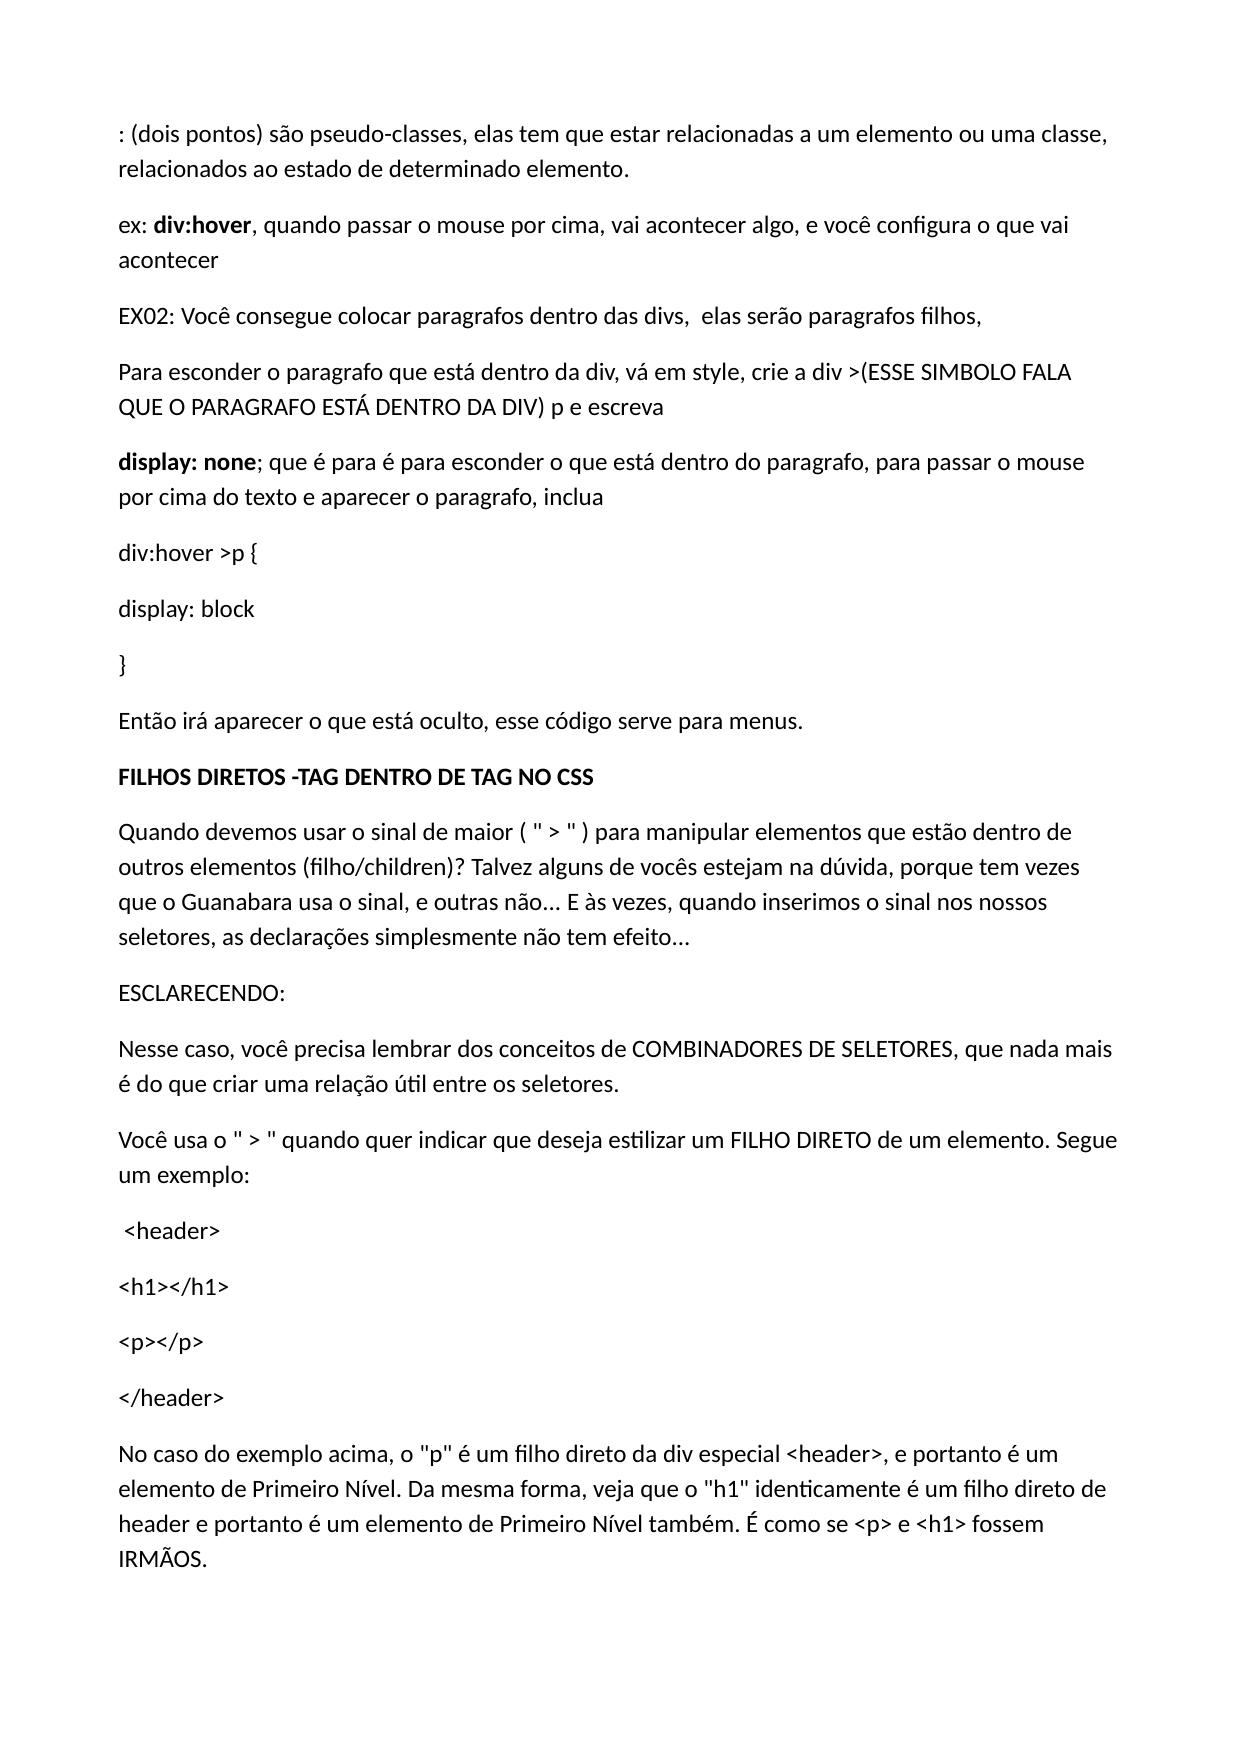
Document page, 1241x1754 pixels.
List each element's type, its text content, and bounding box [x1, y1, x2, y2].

text ex: div:hover, quando passar o mouse por cima, vai acontecer algo, e você configura o que vai acontecer [118, 209, 1122, 274]
text <header> [118, 1215, 1122, 1245]
text No caso do exemplo acima, o "p" é um filho direto da div especial <header>, e portanto é um elemento de Primeiro Nível. Da mesma forma, veja que o "h1" identicamente é um filho direto de header e portanto é um elemento de Primeiro Nível também. É como se <p> e <h1> fossem IRMÃOS. [118, 1438, 1122, 1574]
text Quando devemos usar o sinal de maior ( " > " ) para manipular elementos que estão dentro de outros elementos (filho/children)? Talvez alguns de vocês estejam na dúvida, porque tem vezes que o Guanabara usa o sinal, e outras não... E às vezes, quando inserimos o sinal nos nossos seletores, as declarações simplesmente não tem efeito... [118, 816, 1122, 952]
text Então irá aparecer o que está oculto, esse código serve para menus. [118, 705, 1122, 735]
text EX02: Você consegue colocar paragrafos dentro das divs, elas serão paragrafos filhos, [118, 300, 1122, 330]
text display: block [118, 593, 1122, 624]
text Você usa o " > " quando quer indicar que deseja estilizar um FILHO DIRETO de um elemento. Segue um exemplo: [118, 1124, 1122, 1189]
text </header> [118, 1382, 1122, 1413]
text } [118, 649, 1122, 679]
text FILHOS DIRETOS -TAG DENTRO DE TAG NO CSS [118, 761, 1122, 791]
text Nesse caso, você precisa lembrar dos conceitos de COMBINADORES DE SELETORES, que nada mais é do que criar uma relação útil entre os seletores. [118, 1033, 1122, 1099]
text : (dois pontos) são pseudo-classes, elas tem que estar relacionadas a um elemento ou uma classe, relacionados ao estado de determinado elemento. [118, 118, 1122, 184]
text display: none; que é para é para esconder o que está dentro do paragrafo, para passar o mouse por cima do texto e aparecer o paragrafo, inclua [118, 446, 1122, 512]
text ESCLARECENDO: [118, 977, 1122, 1008]
text Para esconder o paragrafo que está dentro da div, vá em style, crie a div >(ESSE SIMBOLO FALA QUE O PARAGRAFO ESTÁ DENTRO DA DIV) p e escreva [118, 356, 1122, 421]
text <p></p> [118, 1326, 1122, 1357]
text <h1></h1> [118, 1271, 1122, 1301]
text div:hover >p { [118, 537, 1122, 568]
